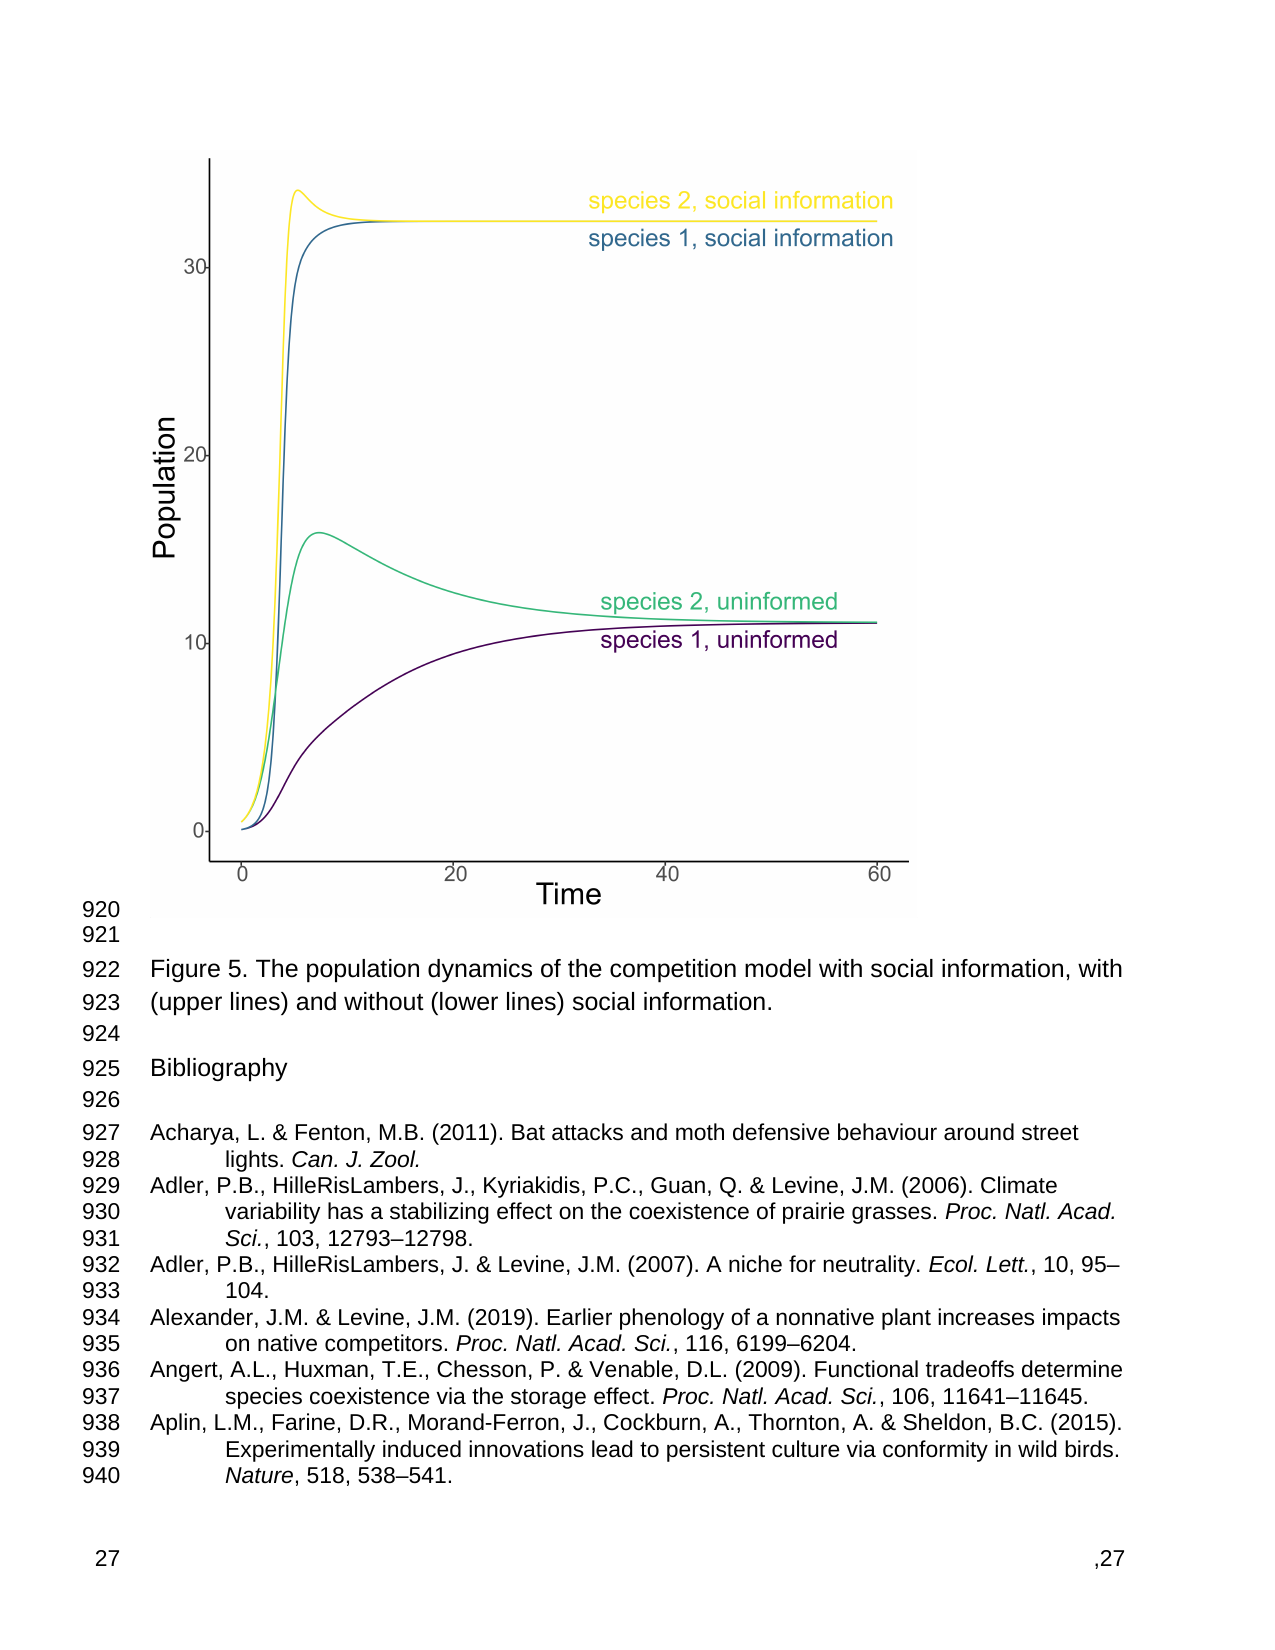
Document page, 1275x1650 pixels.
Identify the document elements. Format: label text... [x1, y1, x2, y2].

text Adler, P.B., HilleRisLambers, J. & Levine, J.M. (2007). A niche for neutrality. Ecol. Lett., 10, 95–104. [150, 1251, 1125, 1304]
text Aplin, L.M., Farine, D.R., Morand-Ferron, J., Cockburn, A., Thornton, A. & Sheldon, B.C. (2015). Experimentally induced innovations lead to persistent culture via conformity in wild birds. Nature, 518, 538–541. [150, 1409, 1125, 1488]
picture [150, 150, 918, 918]
text Angert, A.L., Huxman, T.E., Chesson, P. & Venable, D.L. (2009). Functional tradeoffs determine species coexistence via the storage effect. Proc. Natl. Acad. Sci., 106, 11641–11645. [150, 1356, 1125, 1409]
text Adler, P.B., HilleRisLambers, J., Kyriakidis, P.C., Guan, Q. & Levine, J.M. (2006). Climate variability has a stabilizing effect on the coexistence of prairie grasses. Proc. Natl. Acad. Sci., 103, 12793–12798. [150, 1172, 1125, 1251]
text Acharya, L. & Fenton, M.B. (2011). Bat attacks and moth defensive behaviour around street lights. Can. J. Zool. [150, 1119, 1125, 1172]
text Figure 5. The population dynamics of the competition model with social information, with (upper lines) and without (lower lines) social information. [150, 954, 1125, 1016]
text Alexander, J.M. & Levine, J.M. (2019). Earlier phenology of a nonnative plant increases impacts on native competitors. Proc. Natl. Acad. Sci., 116, 6199–6204. [150, 1304, 1125, 1356]
text Bibliography [150, 1053, 1125, 1082]
